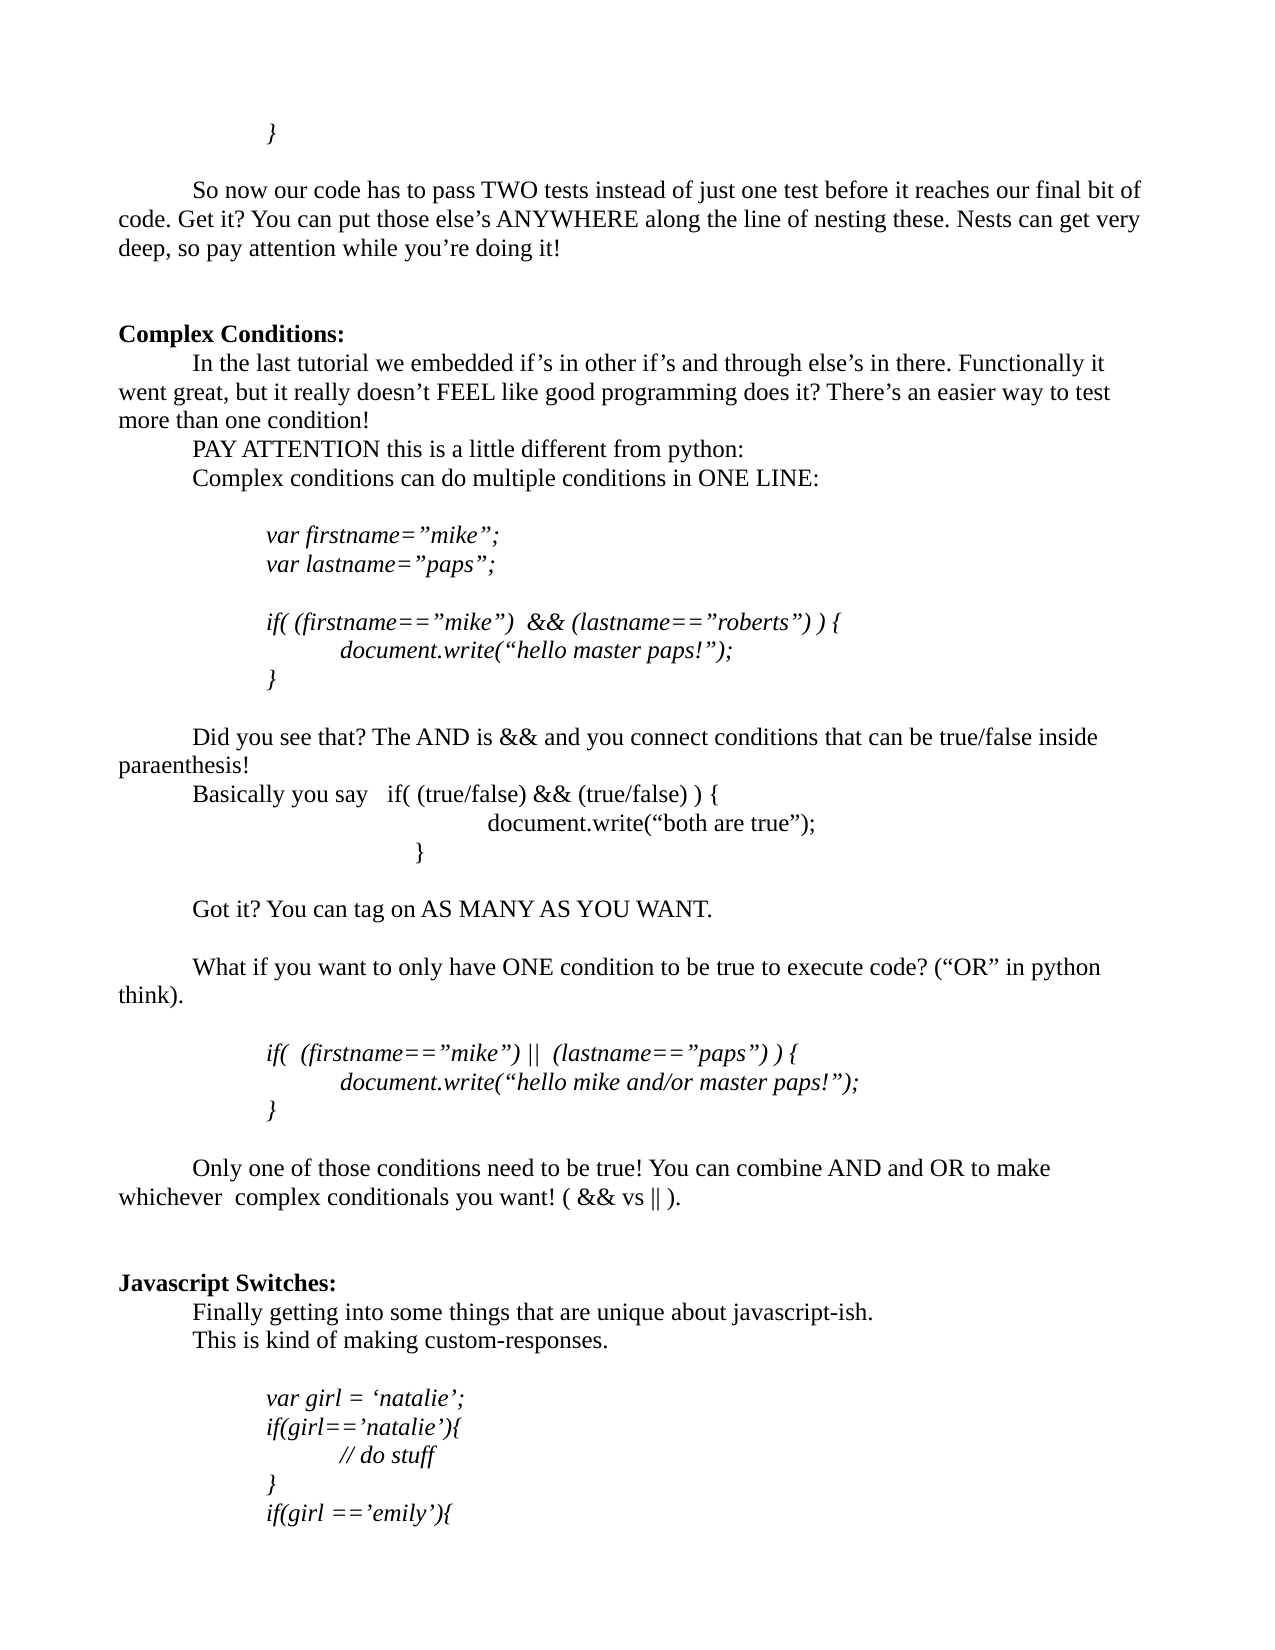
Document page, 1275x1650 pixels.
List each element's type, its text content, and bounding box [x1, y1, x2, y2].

text } [118, 1469, 1157, 1498]
text Javascript Switches: [118, 1268, 1157, 1297]
text document.write(“both are true”); [118, 808, 1157, 837]
text } [118, 664, 1157, 693]
text Got it? You can tag on AS MANY AS YOU WANT. [118, 894, 1157, 923]
text var lastname=”paps”; [118, 549, 1157, 578]
text if( (firstname==”mike”) && (lastname==”roberts”) ) { [118, 607, 1157, 636]
text PAY ATTENTION this is a little different from python: [118, 434, 1157, 463]
text What if you want to only have ONE condition to be true to execute code? (“OR” in python think). [118, 952, 1157, 1009]
text This is kind of making custom-responses. [118, 1326, 1157, 1354]
text if(girl==’natalie’){ [118, 1412, 1157, 1441]
text In the last tutorial we embedded if’s in other if’s and through else’s in there. Functionally it went great, but it really doesn’t FEEL like good programming does it? There’s an easier way to test more than one condition! [118, 348, 1157, 434]
text Complex Conditions: [118, 319, 1157, 348]
text document.write(“hello master paps!”); [118, 636, 1157, 664]
text var firstname=”mike”; [118, 521, 1157, 549]
text Complex conditions can do multiple conditions in ONE LINE: [118, 463, 1157, 492]
text Did you see that? The AND is && and you connect conditions that can be true/false inside paraenthesis! [118, 722, 1157, 779]
text So now our code has to pass TWO tests instead of just one test before it reaches our final bit of code. Get it? You can put those else’s ANYWHERE along the line of nesting these. Nests can get very deep, so pay attention while you’re doing it! [118, 176, 1157, 262]
text if(girl ==’emily’){ [118, 1498, 1157, 1527]
text } [118, 837, 1157, 866]
text } [118, 1096, 1157, 1124]
text Finally getting into some things that are unique about javascript-ish. [118, 1297, 1157, 1326]
text Only one of those conditions need to be true! You can combine AND and OR to make whichever complex conditionals you want! ( && vs || ). [118, 1153, 1157, 1211]
text Basically you say if( (true/false) && (true/false) ) { [118, 779, 1157, 808]
text if( (firstname==”mike”) || (lastname==”paps”) ) { [118, 1038, 1157, 1067]
text } [118, 118, 1157, 147]
text document.write(“hello mike and/or master paps!”); [118, 1067, 1157, 1096]
text // do stuff [118, 1441, 1157, 1469]
text var girl = ‘natalie’; [118, 1383, 1157, 1412]
